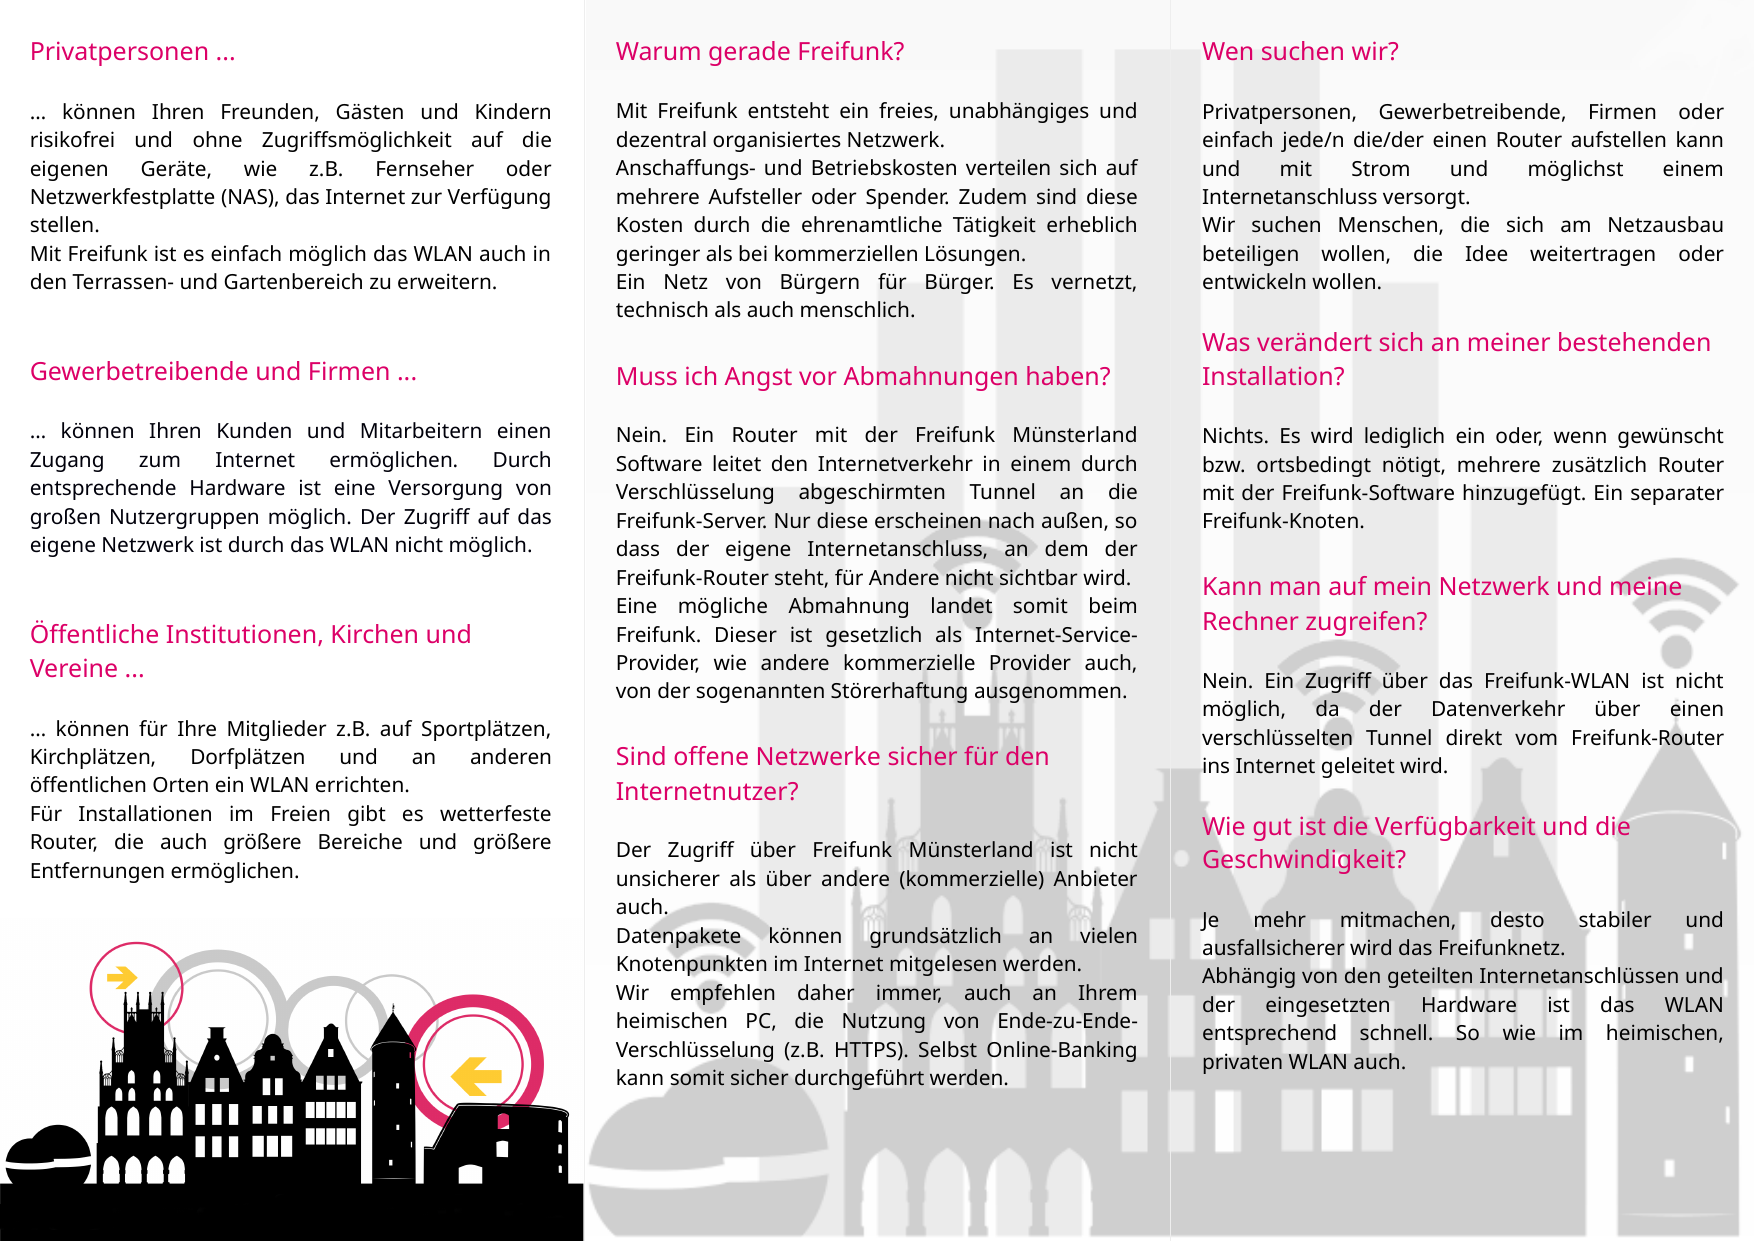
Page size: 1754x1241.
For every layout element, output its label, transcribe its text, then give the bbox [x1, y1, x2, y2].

text Mit Freifunk ist es einfach möglich das WLAN auch in den Terrassen- und Gartenbereich zu erweitern. [29, 239, 552, 296]
text Gewerbetreibende und Firmen ... [29, 354, 552, 388]
text … können Ihren Freunden, Gästen und Kindern risikofrei und ohne Zugriffsmöglichkeit auf die eigenen Geräte, wie z.B. Fernseher oder Netzwerkfestplatte (NAS), das Internet zur Verfügung stellen. [29, 97, 552, 239]
text Für Installationen im Freien gibt es wetterfeste Router, die auch größere Bereiche und größere Entfernungen ermöglichen. [29, 799, 552, 884]
text Öffentliche Institutionen, Kirchen und Vereine ... [29, 617, 552, 685]
text … können Ihren Kunden und Mitarbeitern einen Zugang zum Internet ermöglichen. Durch entsprechende Hardware ist eine Versorgung von großen Nutzergruppen möglich. Der Zugriff auf das eigene Netzwerk ist durch das WLAN nicht möglich. [29, 417, 552, 559]
picture [0, 918, 584, 1241]
picture [586, 0, 1170, 1241]
text Privatpersonen ... [29, 34, 552, 68]
picture [1171, 0, 1754, 1241]
text … können für Ihre Mitglieder z.B. auf Sportplätzen, Kirchplätzen, Dorfplätzen und an anderen öffentlichen Orten ein WLAN errichten. [29, 714, 552, 799]
